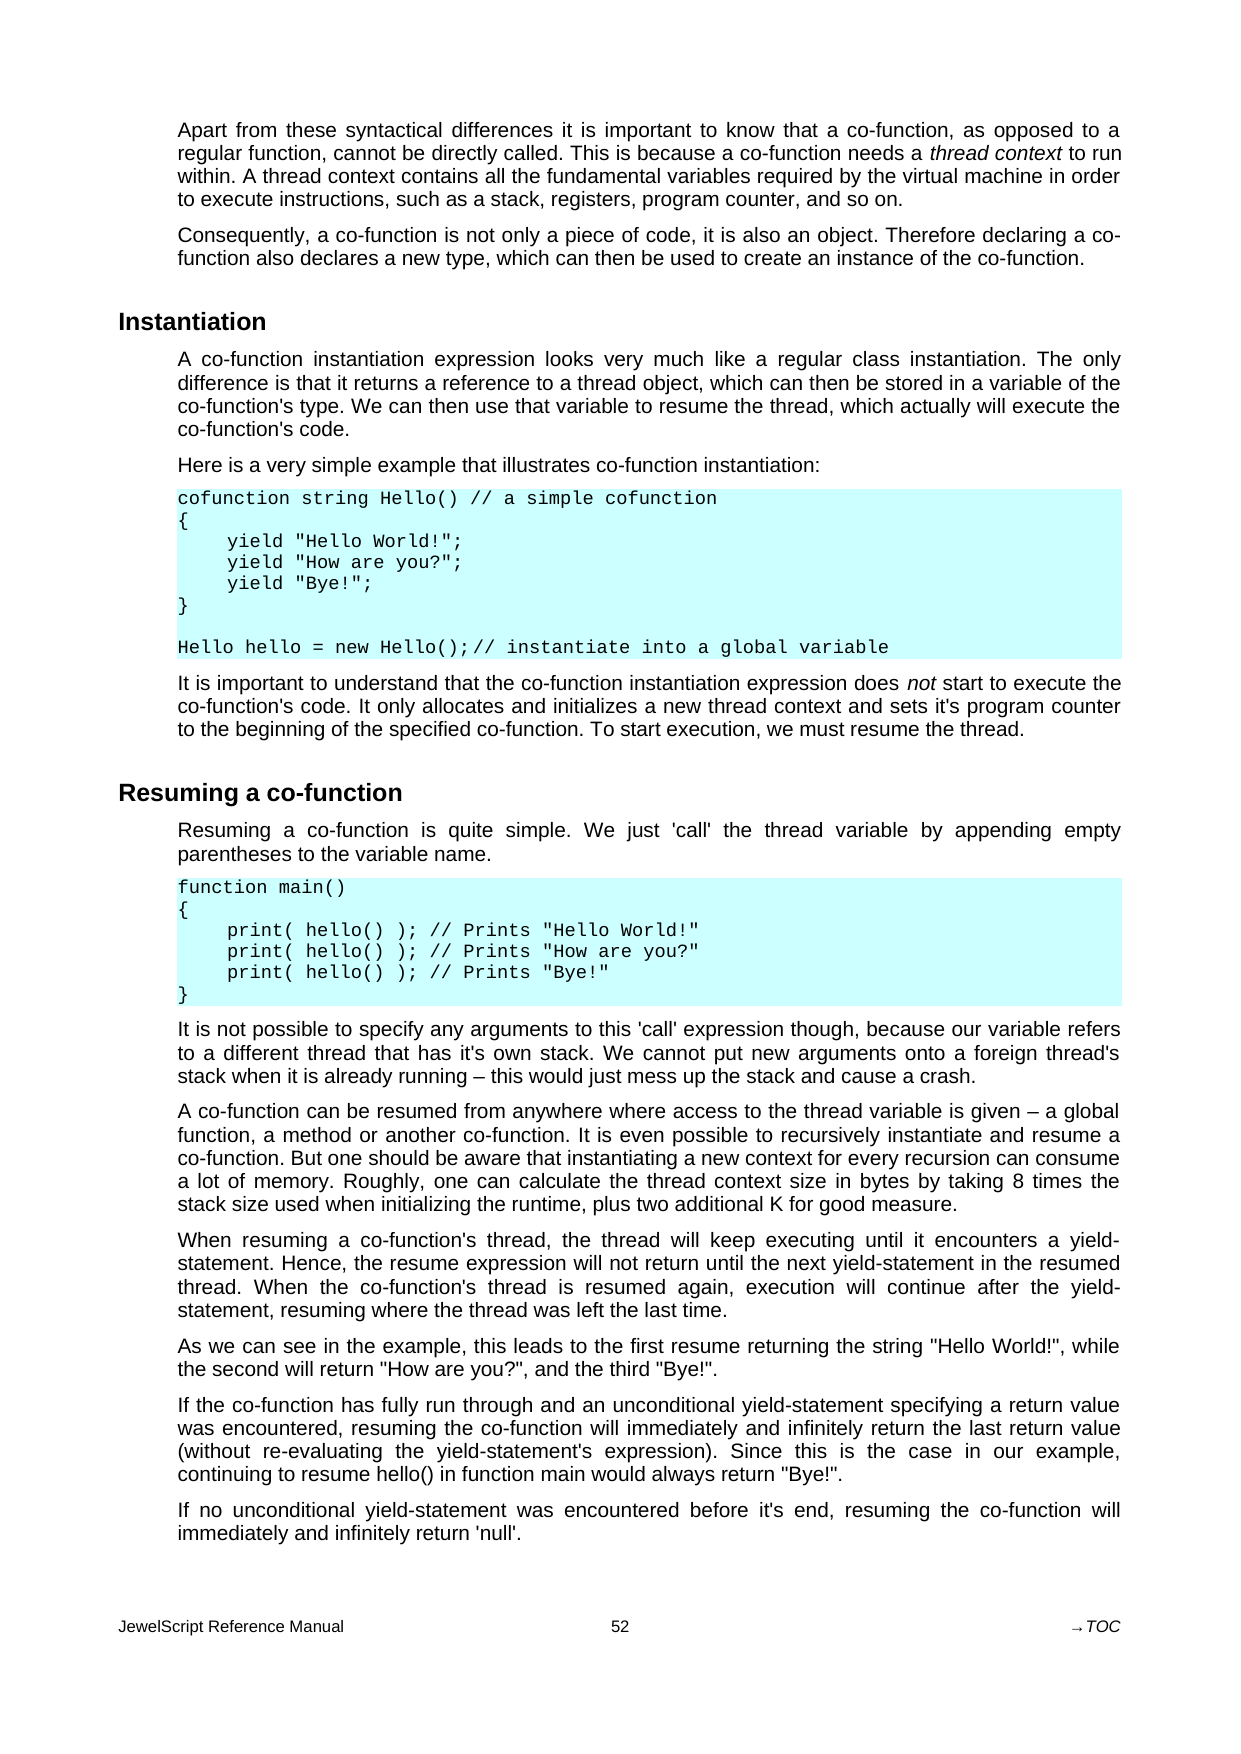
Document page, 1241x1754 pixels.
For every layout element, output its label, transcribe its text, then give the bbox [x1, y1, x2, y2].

text It is important to understand that the co-function instantiation expression does not start to execute the co-function's code. It only allocates and initializes a new thread context and sets it's program counter to the beginning of the specified co-function. To start execution, we must resume the thread. [177, 671, 1122, 741]
text Apart from these syntactical differences it is important to know that a co-function, as opposed to a regular function, cannot be directly called. This is because a co-function needs a thread context to run within. A thread context contains all the fundamental variables required by the virtual machine in order to execute instructions, such as a stack, registers, program counter, and so on. [177, 118, 1122, 211]
text It is not possible to specify any arguments to this 'call' expression though, because our variable refers to a different thread that has it's own stack. We cannot put new arguments onto a foreign thread's stack when it is already running – this would just mess up the stack and cause a crash. [177, 1018, 1122, 1088]
text Here is a very simple example that illustrates co-function instantiation: [177, 453, 1122, 477]
subtitle Resuming a co-function [118, 779, 1122, 807]
text Consequently, a co-function is not only a piece of code, it is also an object. Therefore declaring a co-function also declares a new type, which can then be used to create an instance of the co-function. [177, 223, 1122, 270]
text function main() { print( hello() ); // Prints "Hello World!" print( hello() ); // Prints "How are you?" print( hello() ); // Prints "Bye!" } [177, 878, 1122, 1006]
text A co-function can be resumed from anywhere where access to the thread variable is given – a global function, a method or another co-function. It is even possible to recursively instantiate and resume a co-function. But one should be aware that instantiating a new context for every recursion can consume a lot of memory. Roughly, one can calculate the thread context size in bytes by taking 8 times the stack size used when initializing the runtime, plus two additional K for good measure. [177, 1100, 1122, 1216]
text When resuming a co-function's thread, the thread will keep executing until it encounters a yield-statement. Hence, the resume expression will not return until the next yield-statement in the resumed thread. When the co-function's thread is resumed again, execution will continue after the yield-statement, resuming where the thread was left the last time. [177, 1229, 1122, 1322]
text As we can see in the example, this leads to the first resume returning the string "Hello World!", while the second will return "How are you?", and the third "Bye!". [177, 1334, 1122, 1381]
subtitle Instantiation [118, 307, 1122, 335]
text If no unconditional yield-statement was encountered before it's end, resuming the co-function will immediately and infinitely return 'null'. [177, 1498, 1122, 1545]
text Resuming a co-function is quite simple. We just 'call' the thread variable by appending empty parentheses to the variable name. [177, 819, 1122, 866]
text A co-function instantiation expression looks very much like a regular class instantiation. The only difference is that it returns a reference to a thread object, which can then be stored in a variable of the co-function's type. We can then use that variable to resume the thread, which actually will execute the co-function's code. [177, 348, 1122, 441]
text cofunction string Hello() // a simple cofunction { yield "Hello World!"; yield "How are you?"; yield "Bye!"; } Hello hello = new Hello(); // instantiate into a global variable [177, 489, 1122, 659]
text If the co-function has fully run through and an unconditional yield-statement specifying a return value was encountered, resuming the co-function will immediately and infinitely return the last return value (without re-evaluating the yield-statement's expression). Since this is the case in our example, continuing to resume hello() in function main would always return "Bye!". [177, 1393, 1122, 1486]
